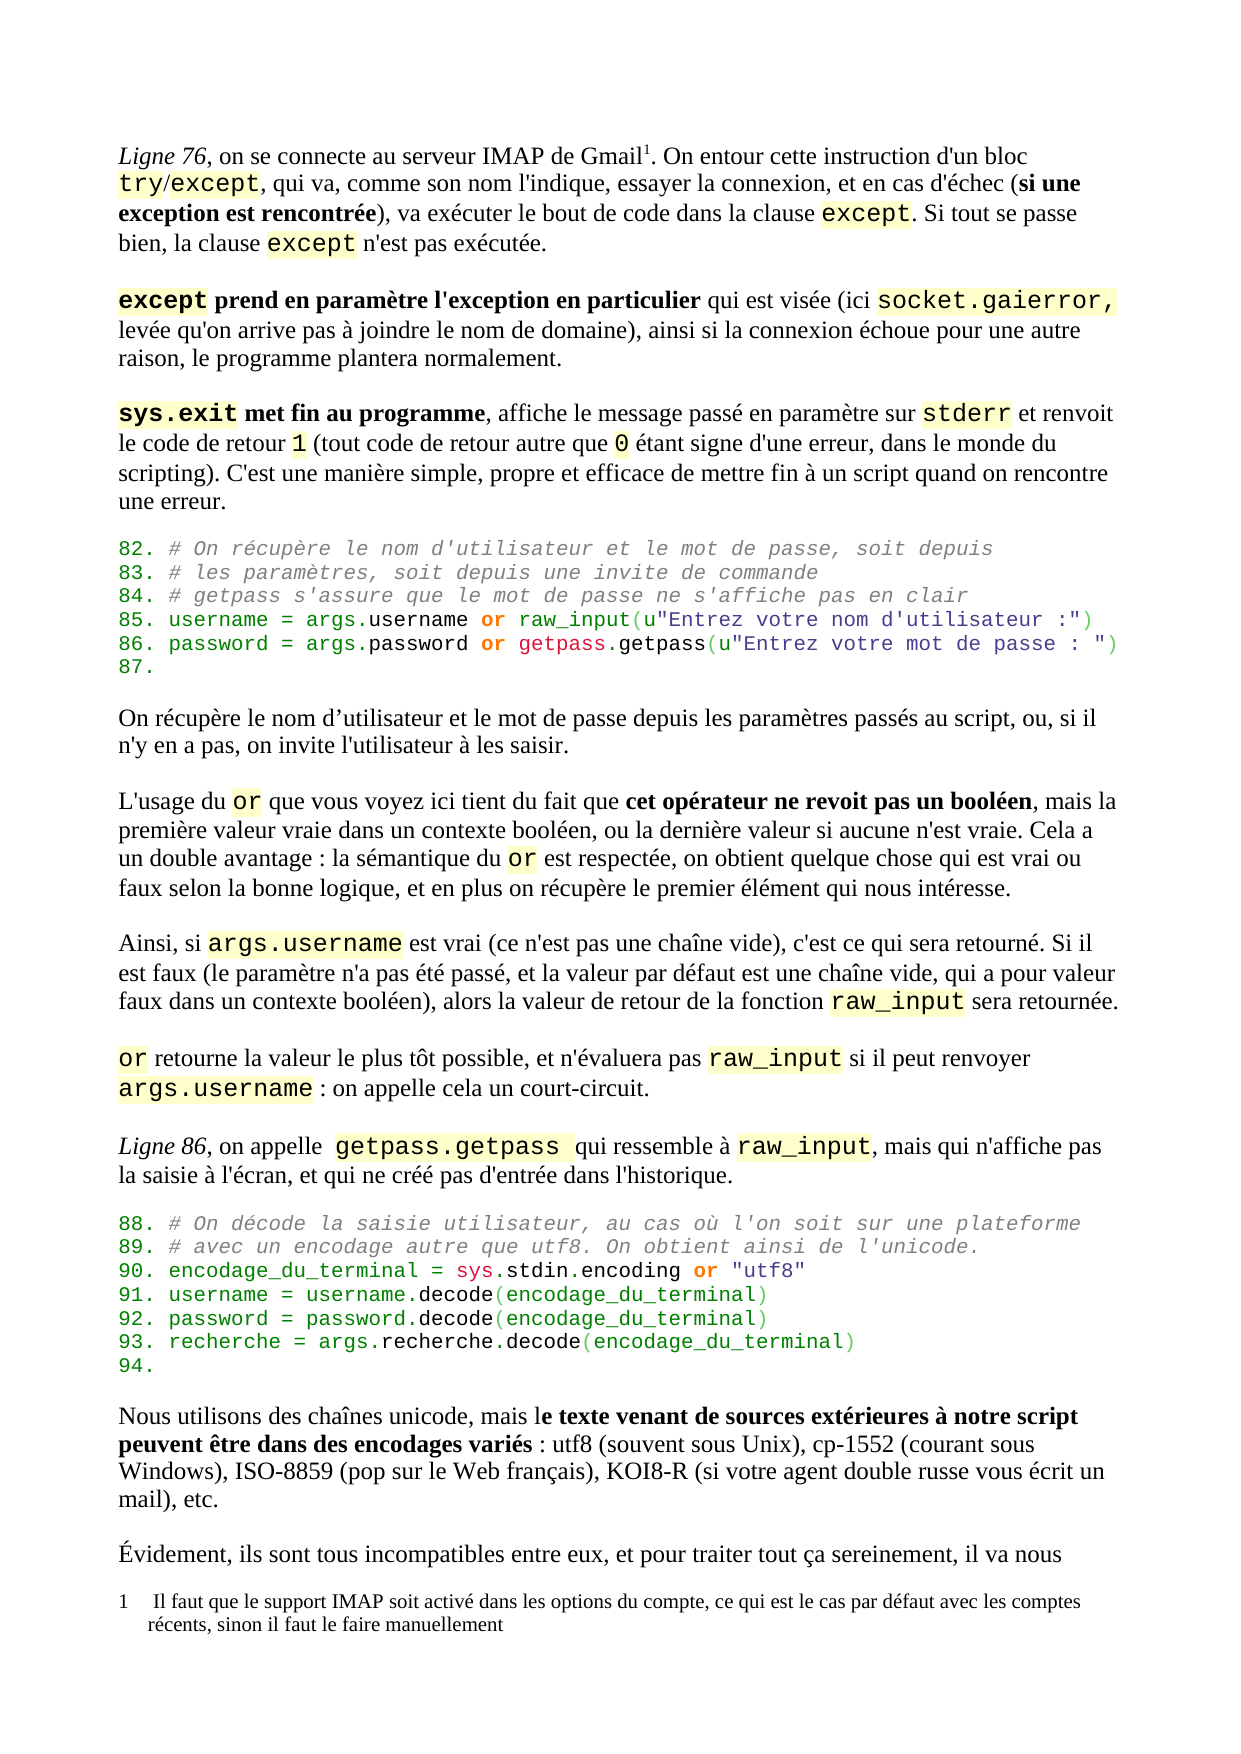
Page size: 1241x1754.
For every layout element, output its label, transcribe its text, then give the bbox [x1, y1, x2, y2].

list username = args.username or raw_input(u"Entrez votre nom d'utilisateur :") [118, 609, 1122, 633]
text Évidement, ils sont tous incompatibles entre eux, et pour traiter tout ça sereinement, il va nous [118, 1541, 1122, 1568]
list recherche = args.recherche.decode(encodage_du_terminal) [118, 1331, 1122, 1355]
text Il faut que le support IMAP soit activé dans les options du compte, ce qui est le cas par défaut avec les comptes récents, sinon il faut le faire manuellement [118, 1589, 1122, 1636]
list password = args.password or getpass.getpass(u"Entrez votre mot de passe : ") [118, 633, 1122, 656]
text On récupère le nom d’utilisateur et le mot de passe depuis les paramètres passés au script, ou, si il n'y en a pas, on invite l'utilisateur à les saisir. [118, 704, 1122, 759]
text Ainsi, si args.username est vrai (ce n'est pas une chaîne vide), c'est ce qui sera retourné. Si il est faux (le paramètre n'a pas été passé, et la valeur par défaut est une chaîne vide, qui a pour valeur faux dans un contexte booléen), alors la valeur de retour de la fonction raw_input sera retournée. [118, 929, 1122, 1017]
list # les paramètres, soit depuis une invite de commande [118, 562, 1122, 585]
list username = username.decode(encodage_du_terminal) [118, 1284, 1122, 1307]
list encodage_du_terminal = sys.stdin.encoding or "utf8" [118, 1260, 1122, 1284]
list # getpass s'assure que le mot de passe ne s'affiche pas en clair [118, 585, 1122, 609]
text Ligne 76, on se connecte au serveur IMAP de Gmail. On entour cette instruction d'un bloc try/except, qui va, comme son nom l'indique, essayer la connexion, et en cas d'échec (si une exception est rencontrée), va exécuter le bout de code dans la clause except. Si tout se passe bien, la clause except n'est pas exécutée. [118, 142, 1122, 259]
text L'usage du or que vous voyez ici tient du fait que cet opérateur ne revoit pas un booléen, mais la première valeur vraie dans un contexte booléen, ou la dernière valeur si aucune n'est vraie. Cela a un double avantage : la sémantique du or est respectée, on obtient quelque chose qui est vrai ou faux selon la bonne logique, et en plus on récupère le premier élément qui nous intéresse. [118, 787, 1122, 902]
text Nous utilisons des chaînes unicode, mais le texte venant de sources extérieures à notre script peuvent être dans des encodages variés : utf8 (souvent sous Unix), cp-1552 (courant sous Windows), ISO-8859 (pop sur le Web français), KOI8-R (si votre agent double russe vous écrit un mail), etc. [118, 1402, 1122, 1513]
list # On récupère le nom d'utilisateur et le mot de passe, soit depuis [118, 538, 1122, 562]
text except prend en paramètre l'exception en particulier qui est visée (ici socket.gaierror, levée qu'on arrive pas à joindre le nom de domaine), ainsi si la connexion échoue pour une autre raison, le programme plantera normalement. [118, 287, 1122, 372]
list # avec un encodage autre que utf8. On obtient ainsi de l'unicode. [118, 1237, 1122, 1260]
list password = password.decode(encodage_du_terminal) [118, 1307, 1122, 1331]
text sys.exit met fin au programme, affiche le message passé en paramètre sur stderr et renvoit le code de retour 1 (tout code de retour autre que 0 étant signe d'une erreur, dans le monde du scripting). C'est une manière simple, propre et efficace de mettre fin à un script quand on rencontre une erreur. [118, 399, 1122, 514]
text or retourne la valeur le plus tôt possible, et n'évaluera pas raw_input si il peut renvoyer args.username : on appelle cela un court-circuit. [118, 1044, 1122, 1104]
list # On décode la saisie utilisateur, au cas où l'on soit sur une plateforme [118, 1213, 1122, 1237]
text Ligne 86, on appelle getpass.getpass qui ressemble à raw_input, mais qui n'affiche pas la saisie à l'écran, et qui ne créé pas d'entrée dans l'historique. [118, 1132, 1122, 1189]
